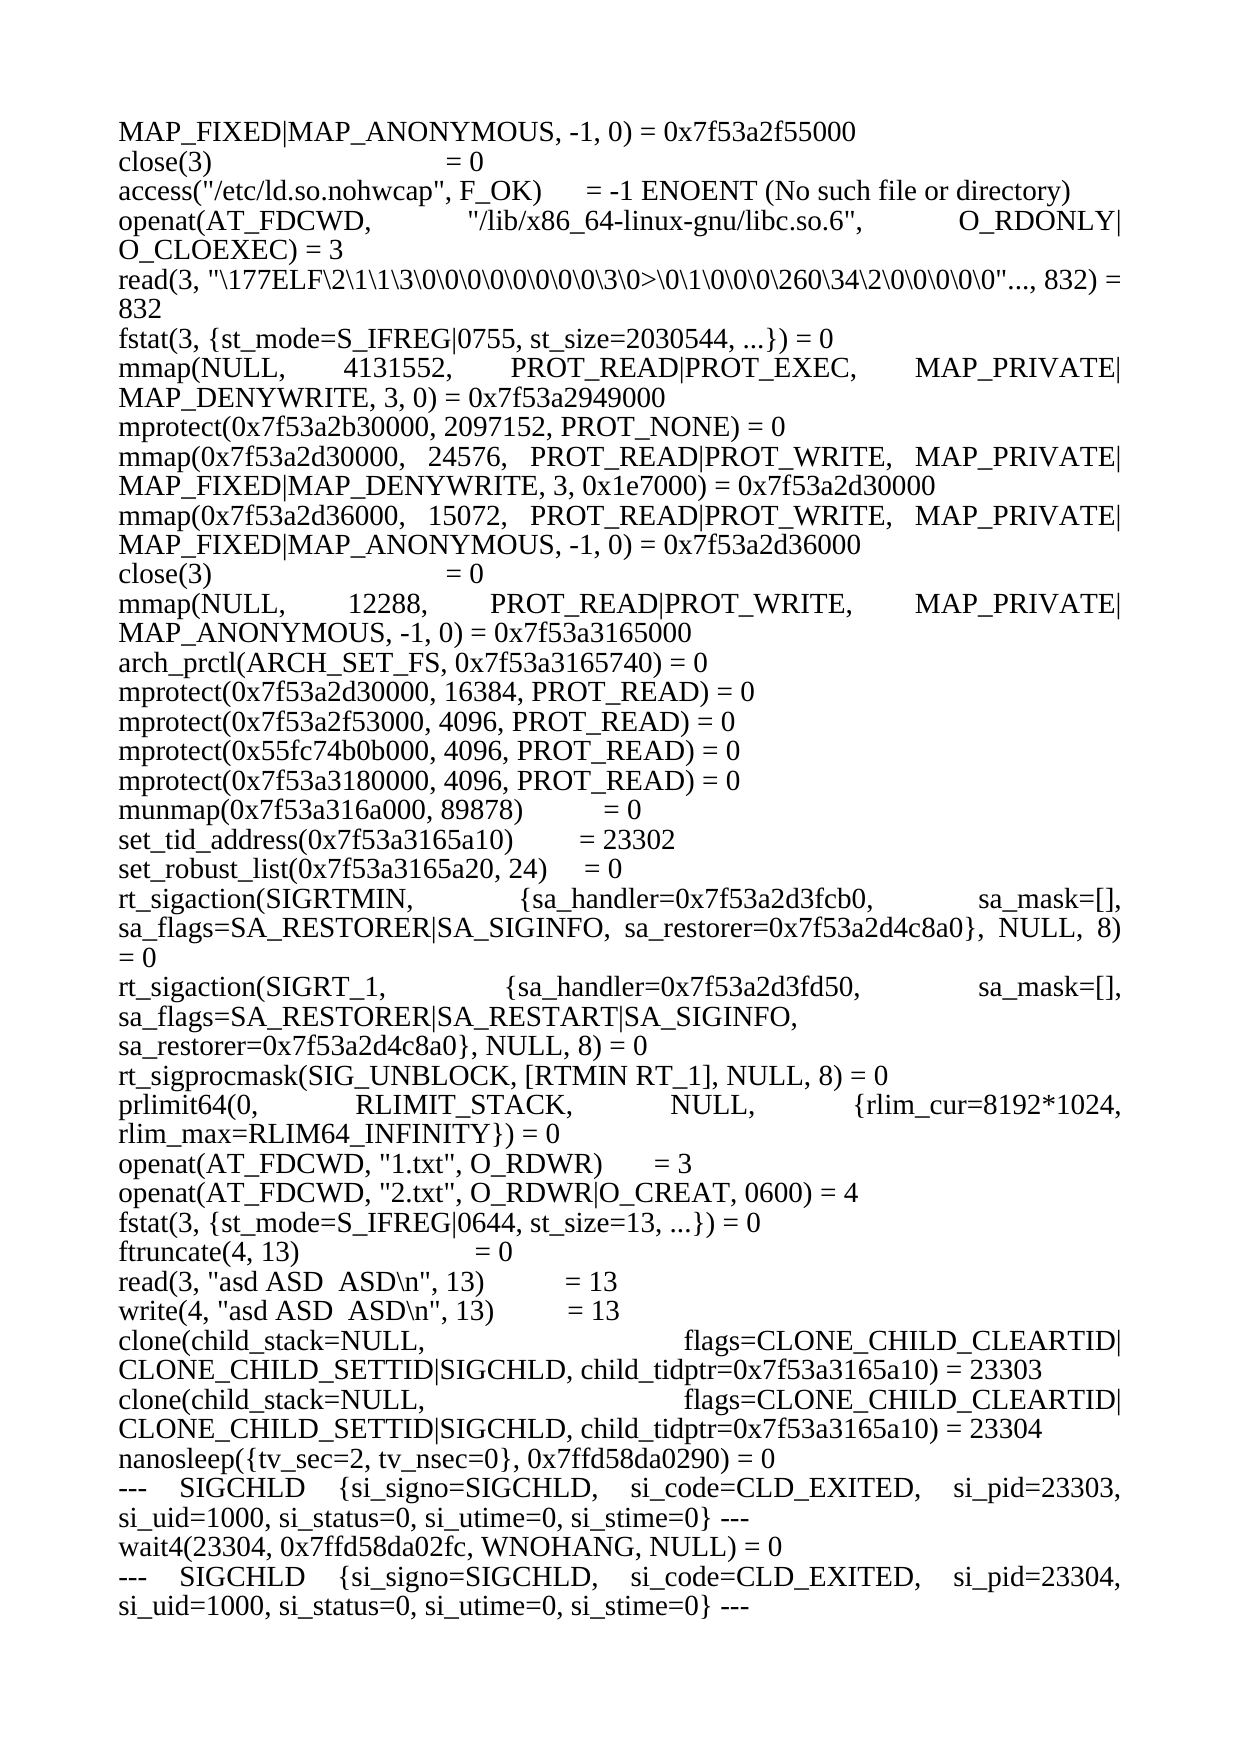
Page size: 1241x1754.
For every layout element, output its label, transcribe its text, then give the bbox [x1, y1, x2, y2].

text set_tid_address(0x7f53a3165a10) = 23302 [118, 826, 1122, 855]
text access("/etc/ld.so.nohwcap", F_OK) = -1 ENOENT (No such file or directory) [118, 177, 1122, 207]
text mmap(NULL, 12288, PROT_READ|PROT_WRITE, MAP_PRIVATE|MAP_ANONYMOUS, -1, 0) = 0x7f53a3165000 [118, 590, 1122, 649]
text rt_sigprocmask(SIG_UNBLOCK, [RTMIN RT_1], NULL, 8) = 0 [118, 1061, 1122, 1091]
text openat(AT_FDCWD, "1.txt", O_RDWR) = 3 [118, 1150, 1122, 1179]
text wait4(23304, 0x7ffd58da02fc, WNOHANG, NULL) = 0 [118, 1533, 1122, 1563]
text --- SIGCHLD {si_signo=SIGCHLD, si_code=CLD_EXITED, si_pid=23303, si_uid=1000, si_status=0, si_utime=0, si_stime=0} --- [118, 1474, 1122, 1533]
text rt_sigaction(SIGRTMIN, {sa_handler=0x7f53a2d3fcb0, sa_mask=[], sa_flags=SA_RESTORER|SA_SIGINFO, sa_restorer=0x7f53a2d4c8a0}, NULL, 8) = 0 [118, 884, 1122, 973]
text MAP_FIXED|MAP_ANONYMOUS, -1, 0) = 0x7f53a2f55000 [118, 118, 1122, 148]
text close(3) = 0 [118, 148, 1122, 177]
text mprotect(0x7f53a2f53000, 4096, PROT_READ) = 0 [118, 708, 1122, 737]
text mmap(NULL, 4131552, PROT_READ|PROT_EXEC, MAP_PRIVATE|MAP_DENYWRITE, 3, 0) = 0x7f53a2949000 [118, 354, 1122, 413]
text fstat(3, {st_mode=S_IFREG|0755, st_size=2030544, ...}) = 0 [118, 324, 1122, 354]
text read(3, "\177ELF\2\1\1\3\0\0\0\0\0\0\0\0\3\0>\0\1\0\0\0\260\34\2\0\0\0\0\0"..., 832) = 832 [118, 266, 1122, 324]
text read(3, "asd ASD ASD\n", 13) = 13 [118, 1268, 1122, 1297]
text nanosleep({tv_sec=2, tv_nsec=0}, 0x7ffd58da0290) = 0 [118, 1445, 1122, 1474]
text openat(AT_FDCWD, "/lib/x86_64-linux-gnu/libc.so.6", O_RDONLY|O_CLOEXEC) = 3 [118, 207, 1122, 266]
text mprotect(0x7f53a2b30000, 2097152, PROT_NONE) = 0 [118, 413, 1122, 442]
text --- SIGCHLD {si_signo=SIGCHLD, si_code=CLD_EXITED, si_pid=23304, si_uid=1000, si_status=0, si_utime=0, si_stime=0} --- [118, 1563, 1122, 1622]
text mmap(0x7f53a2d30000, 24576, PROT_READ|PROT_WRITE, MAP_PRIVATE|MAP_FIXED|MAP_DENYWRITE, 3, 0x1e7000) = 0x7f53a2d30000 [118, 442, 1122, 501]
text close(3) = 0 [118, 560, 1122, 590]
text fstat(3, {st_mode=S_IFREG|0644, st_size=13, ...}) = 0 [118, 1209, 1122, 1238]
text arch_prctl(ARCH_SET_FS, 0x7f53a3165740) = 0 [118, 649, 1122, 678]
text mmap(0x7f53a2d36000, 15072, PROT_READ|PROT_WRITE, MAP_PRIVATE|MAP_FIXED|MAP_ANONYMOUS, -1, 0) = 0x7f53a2d36000 [118, 501, 1122, 560]
text clone(child_stack=NULL, flags=CLONE_CHILD_CLEARTID|CLONE_CHILD_SETTID|SIGCHLD, child_tidptr=0x7f53a3165a10) = 23304 [118, 1386, 1122, 1445]
text munmap(0x7f53a316a000, 89878) = 0 [118, 796, 1122, 826]
text set_robust_list(0x7f53a3165a20, 24) = 0 [118, 855, 1122, 884]
text mprotect(0x7f53a2d30000, 16384, PROT_READ) = 0 [118, 678, 1122, 708]
text rt_sigaction(SIGRT_1, {sa_handler=0x7f53a2d3fd50, sa_mask=[], sa_flags=SA_RESTORER|SA_RESTART|SA_SIGINFO, sa_restorer=0x7f53a2d4c8a0}, NULL, 8) = 0 [118, 973, 1122, 1061]
text mprotect(0x55fc74b0b000, 4096, PROT_READ) = 0 [118, 737, 1122, 767]
text write(4, "asd ASD ASD\n", 13) = 13 [118, 1297, 1122, 1327]
text clone(child_stack=NULL, flags=CLONE_CHILD_CLEARTID|CLONE_CHILD_SETTID|SIGCHLD, child_tidptr=0x7f53a3165a10) = 23303 [118, 1327, 1122, 1386]
text mprotect(0x7f53a3180000, 4096, PROT_READ) = 0 [118, 767, 1122, 796]
text prlimit64(0, RLIMIT_STACK, NULL, {rlim_cur=8192*1024, rlim_max=RLIM64_INFINITY}) = 0 [118, 1091, 1122, 1150]
text openat(AT_FDCWD, "2.txt", O_RDWR|O_CREAT, 0600) = 4 [118, 1179, 1122, 1209]
text ftruncate(4, 13) = 0 [118, 1238, 1122, 1268]
